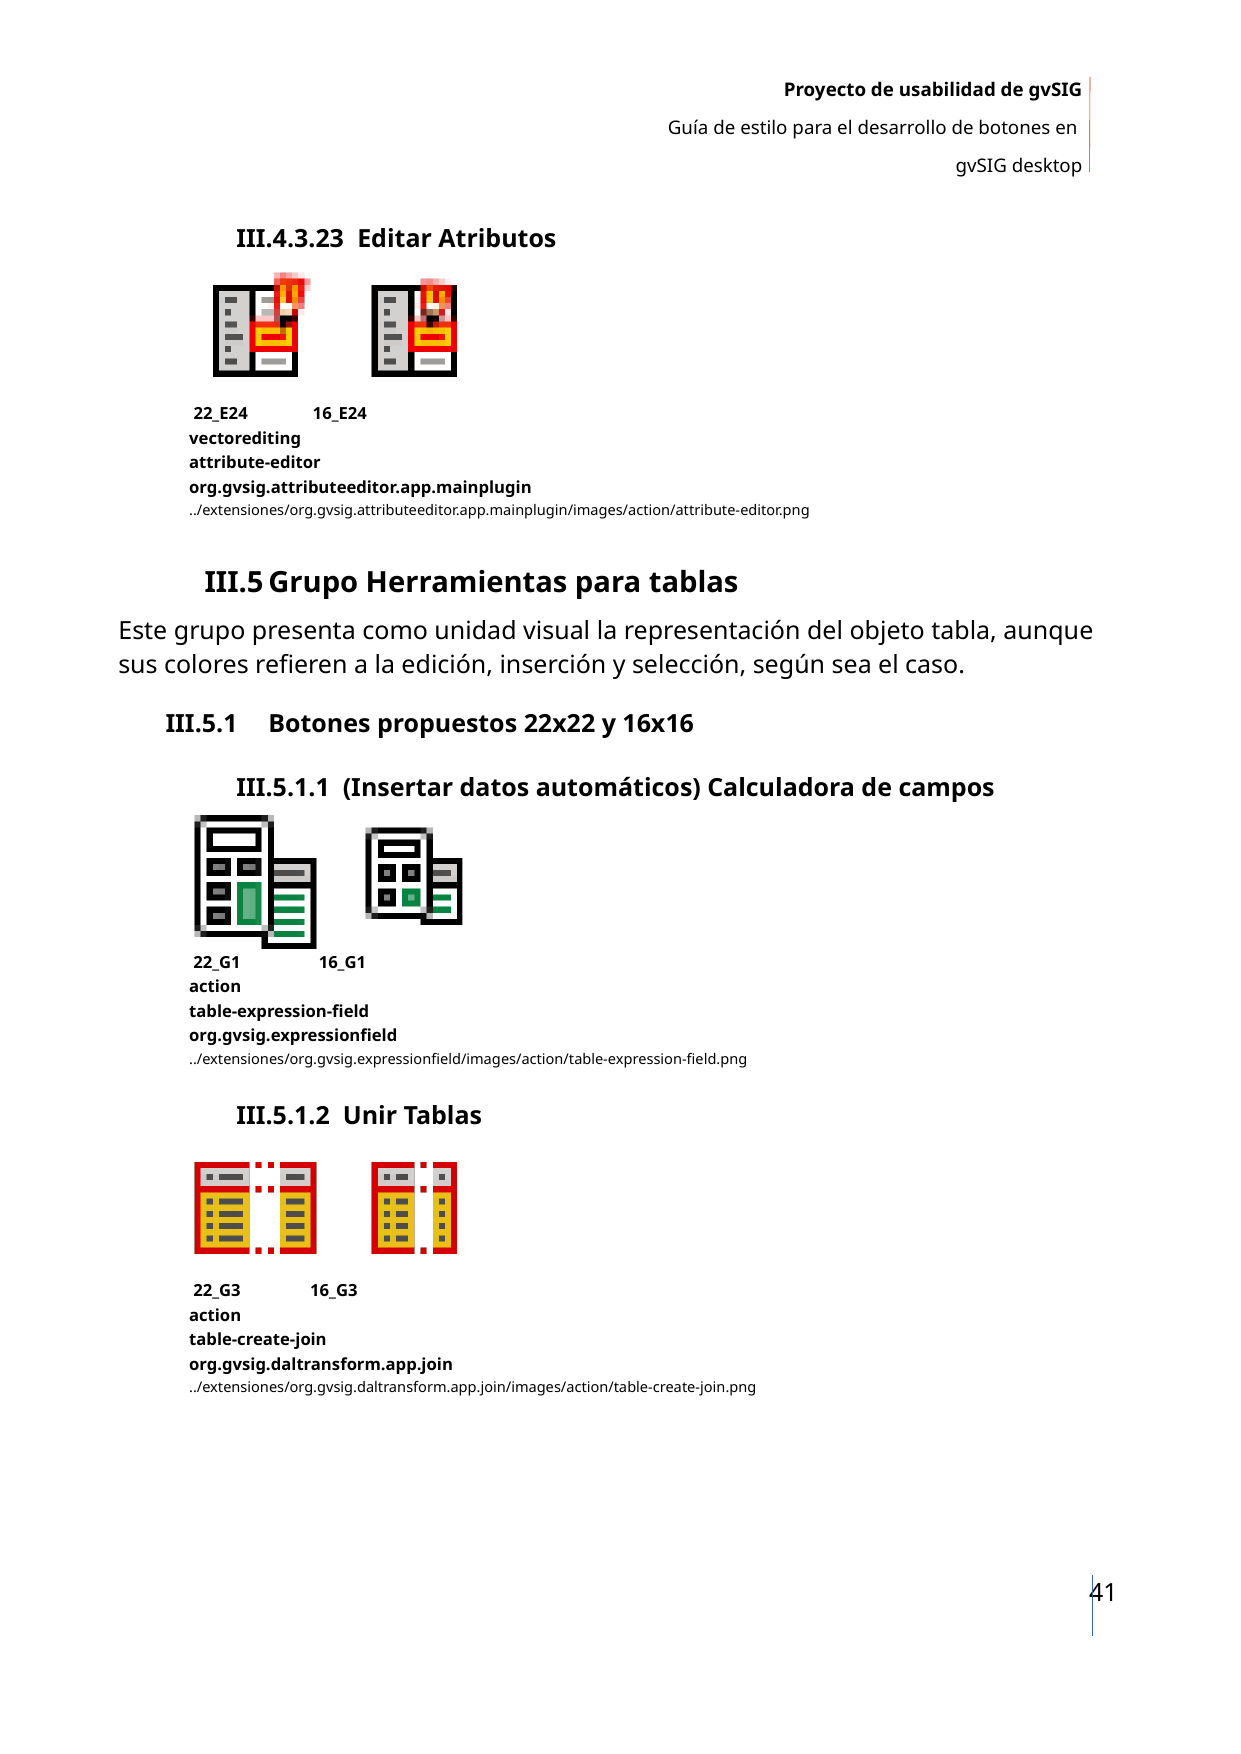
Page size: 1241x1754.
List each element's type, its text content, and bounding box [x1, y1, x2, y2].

text action [189, 1303, 1095, 1326]
text 22_G3 16_G3 [193, 1279, 1095, 1302]
text org.gvsig.attributeeditor.app.mainplugin [189, 475, 1095, 498]
subtitle Unir Tablas [236, 1098, 1095, 1132]
text 22_E24 16_E24 [189, 402, 1095, 425]
text 22_G1 16_G1 [193, 951, 1095, 973]
text ../extensiones/org.gvsig.expressionfield/images/action/table-expression-field.png [189, 1048, 1095, 1068]
text ../extensiones/org.gvsig.daltransform.app.join/images/action/table-create-join.png [189, 1377, 1095, 1397]
text vectorediting [189, 426, 1095, 449]
text table-expression-field [189, 999, 1095, 1022]
text ../extensiones/org.gvsig.attributeeditor.app.mainplugin/images/action/attribute-editor.png [189, 500, 1095, 520]
text Este grupo presenta como unidad visual la representación del objeto tabla, aunque sus colores refieren a la edición, inserción y selección, según sea el caso. [118, 613, 1095, 681]
text org.gvsig.expressionfield [189, 1024, 1095, 1047]
picture [188, 815, 463, 949]
text action [189, 975, 1095, 998]
picture [188, 1143, 463, 1278]
picture [188, 266, 463, 401]
subtitle Botones propuestos 22x22 y 16x16 [165, 706, 1095, 740]
text attribute-editor [189, 451, 1095, 474]
subtitle Grupo Herramientas para tablas [204, 561, 1095, 601]
text org.gvsig.daltransform.app.join [189, 1352, 1095, 1375]
subtitle Editar Atributos [236, 221, 1095, 255]
text table-create-join [189, 1328, 1095, 1351]
subtitle (Insertar datos automáticos) Calculadora de campos [236, 769, 1095, 803]
